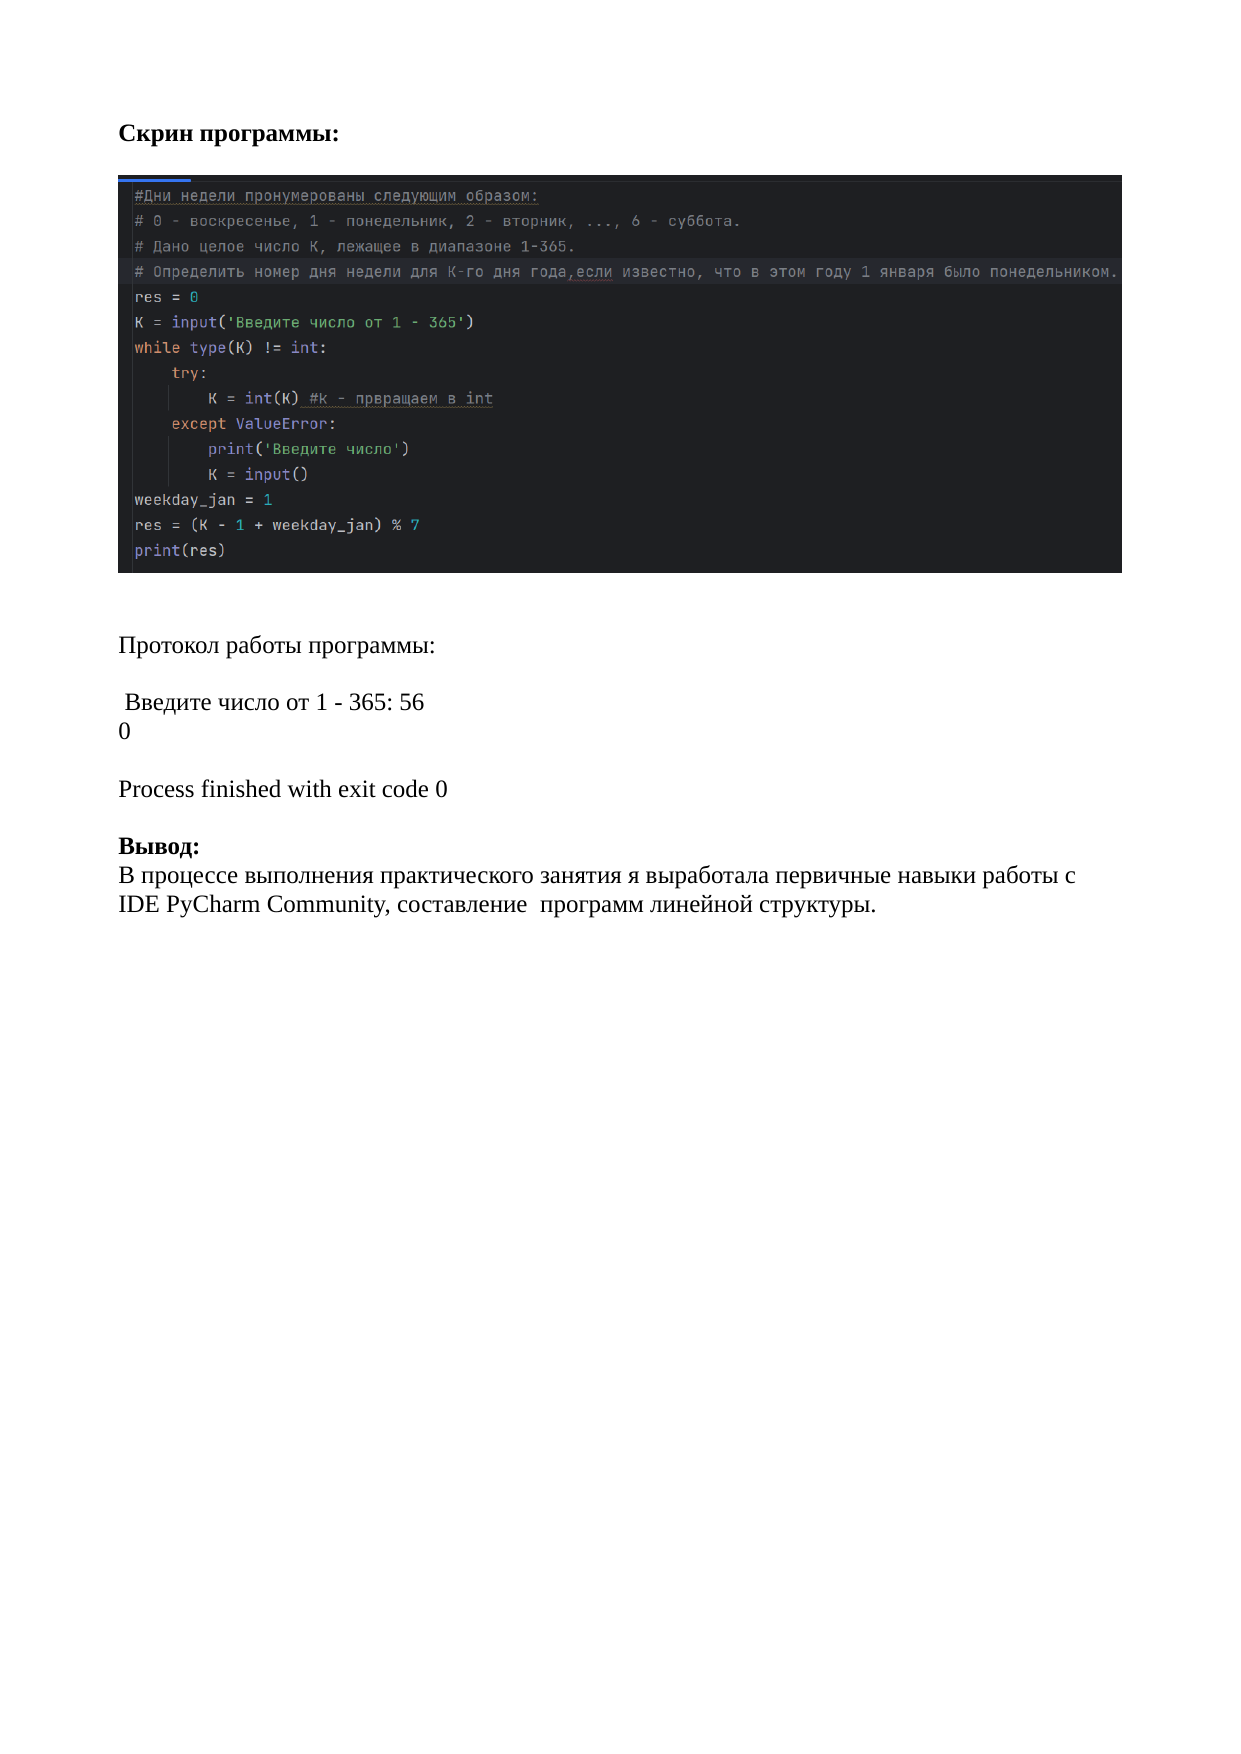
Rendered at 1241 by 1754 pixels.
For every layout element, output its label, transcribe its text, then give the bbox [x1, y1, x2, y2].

text Вывод: [118, 831, 1122, 860]
picture [118, 175, 1122, 573]
text В процессе выполнения практического занятия я выработала первичные навыки работы с IDE PyCharm Community, составление программ линейной структуры. [118, 860, 1122, 917]
text 0 [118, 716, 1122, 745]
text Скрин программы: [118, 118, 1122, 147]
text Process finished with exit code 0 [118, 774, 1122, 802]
text Введите число от 1 - 365: 56 [118, 687, 1122, 716]
text Протокол работы программы: [118, 630, 1122, 659]
